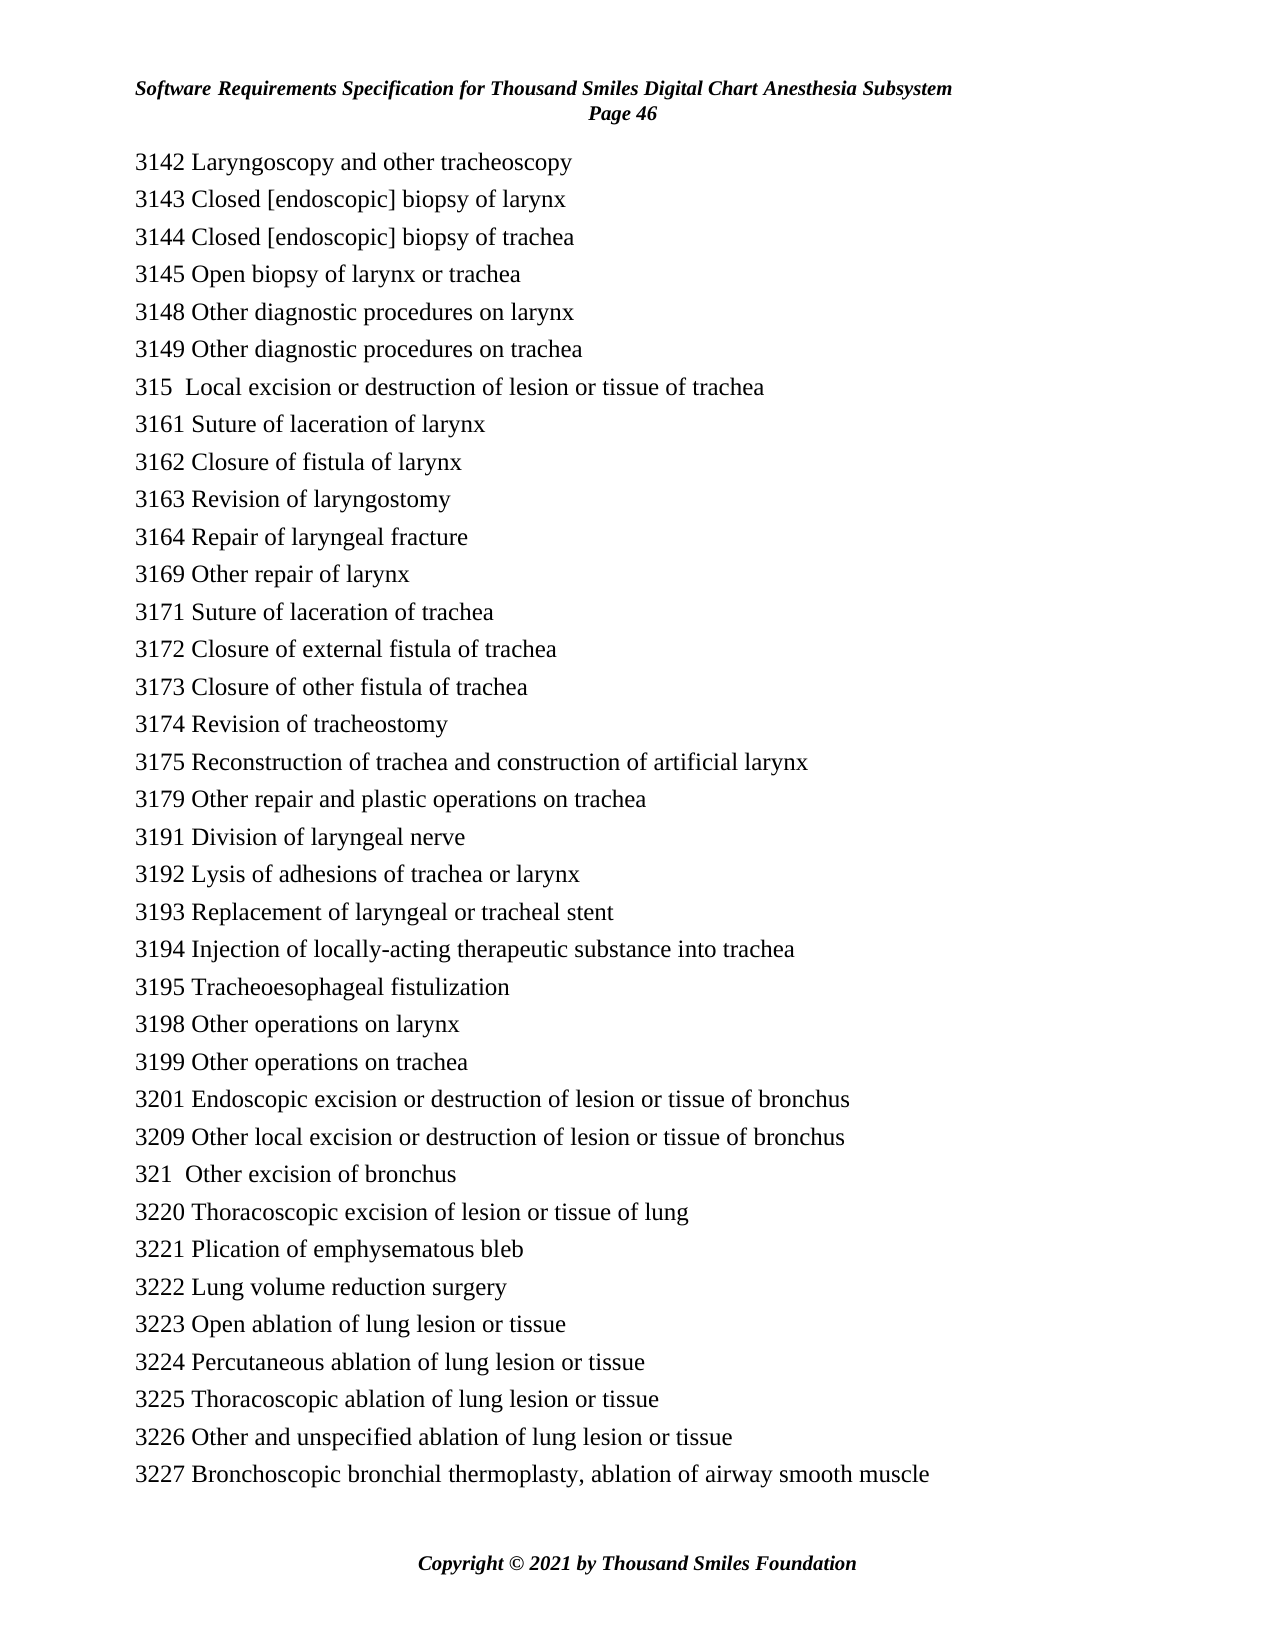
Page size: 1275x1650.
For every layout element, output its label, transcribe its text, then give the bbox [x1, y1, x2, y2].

text 3209 Other local excision or destruction of lesion or tissue of bronchus [135, 1125, 1140, 1150]
text 3225 Thoracoscopic ablation of lung lesion or tissue [135, 1387, 1140, 1412]
text 3224 Percutaneous ablation of lung lesion or tissue [135, 1350, 1140, 1375]
text 3174 Revision of tracheostomy [135, 712, 1140, 737]
text 3169 Other repair of larynx [135, 562, 1140, 587]
text 3227 Bronchoscopic bronchial thermoplasty, ablation of airway smooth muscle [135, 1462, 1140, 1487]
text 3175 Reconstruction of trachea and construction of artificial larynx [135, 750, 1140, 775]
text 3162 Closure of fistula of larynx [135, 450, 1140, 475]
text 3179 Other repair and plastic operations on trachea [135, 787, 1140, 812]
text 3192 Lysis of adhesions of trachea or larynx [135, 862, 1140, 887]
text 3222 Lung volume reduction surgery [135, 1275, 1140, 1300]
text 3221 Plication of emphysematous bleb [135, 1237, 1140, 1262]
text 3198 Other operations on larynx [135, 1012, 1140, 1037]
text 3143 Closed [endoscopic] biopsy of larynx [135, 187, 1140, 212]
text 3194 Injection of locally-acting therapeutic substance into trachea [135, 937, 1140, 962]
text 3172 Closure of external fistula of trachea [135, 637, 1140, 662]
text 3201 Endoscopic excision or destruction of lesion or tissue of bronchus [135, 1087, 1140, 1112]
text 3226 Other and unspecified ablation of lung lesion or tissue [135, 1425, 1140, 1450]
text 3171 Suture of laceration of trachea [135, 600, 1140, 625]
text 3163 Revision of laryngostomy [135, 487, 1140, 512]
text 3142 Laryngoscopy and other tracheoscopy [135, 150, 1140, 175]
text 3195 Tracheoesophageal fistulization [135, 975, 1140, 1000]
text 3223 Open ablation of lung lesion or tissue [135, 1312, 1140, 1337]
text 3220 Thoracoscopic excision of lesion or tissue of lung [135, 1200, 1140, 1225]
text 3148 Other diagnostic procedures on larynx [135, 300, 1140, 325]
text 3173 Closure of other fistula of trachea [135, 675, 1140, 700]
text 3164 Repair of laryngeal fracture [135, 525, 1140, 550]
text 3161 Suture of laceration of larynx [135, 412, 1140, 437]
text 315 Local excision or destruction of lesion or tissue of trachea [135, 375, 1140, 400]
text 3193 Replacement of laryngeal or tracheal stent [135, 900, 1140, 925]
text 3149 Other diagnostic procedures on trachea [135, 337, 1140, 362]
text 3144 Closed [endoscopic] biopsy of trachea [135, 225, 1140, 250]
text 3145 Open biopsy of larynx or trachea [135, 262, 1140, 287]
text 3199 Other operations on trachea [135, 1050, 1140, 1075]
text 3191 Division of laryngeal nerve [135, 825, 1140, 850]
text 321 Other excision of bronchus [135, 1162, 1140, 1187]
